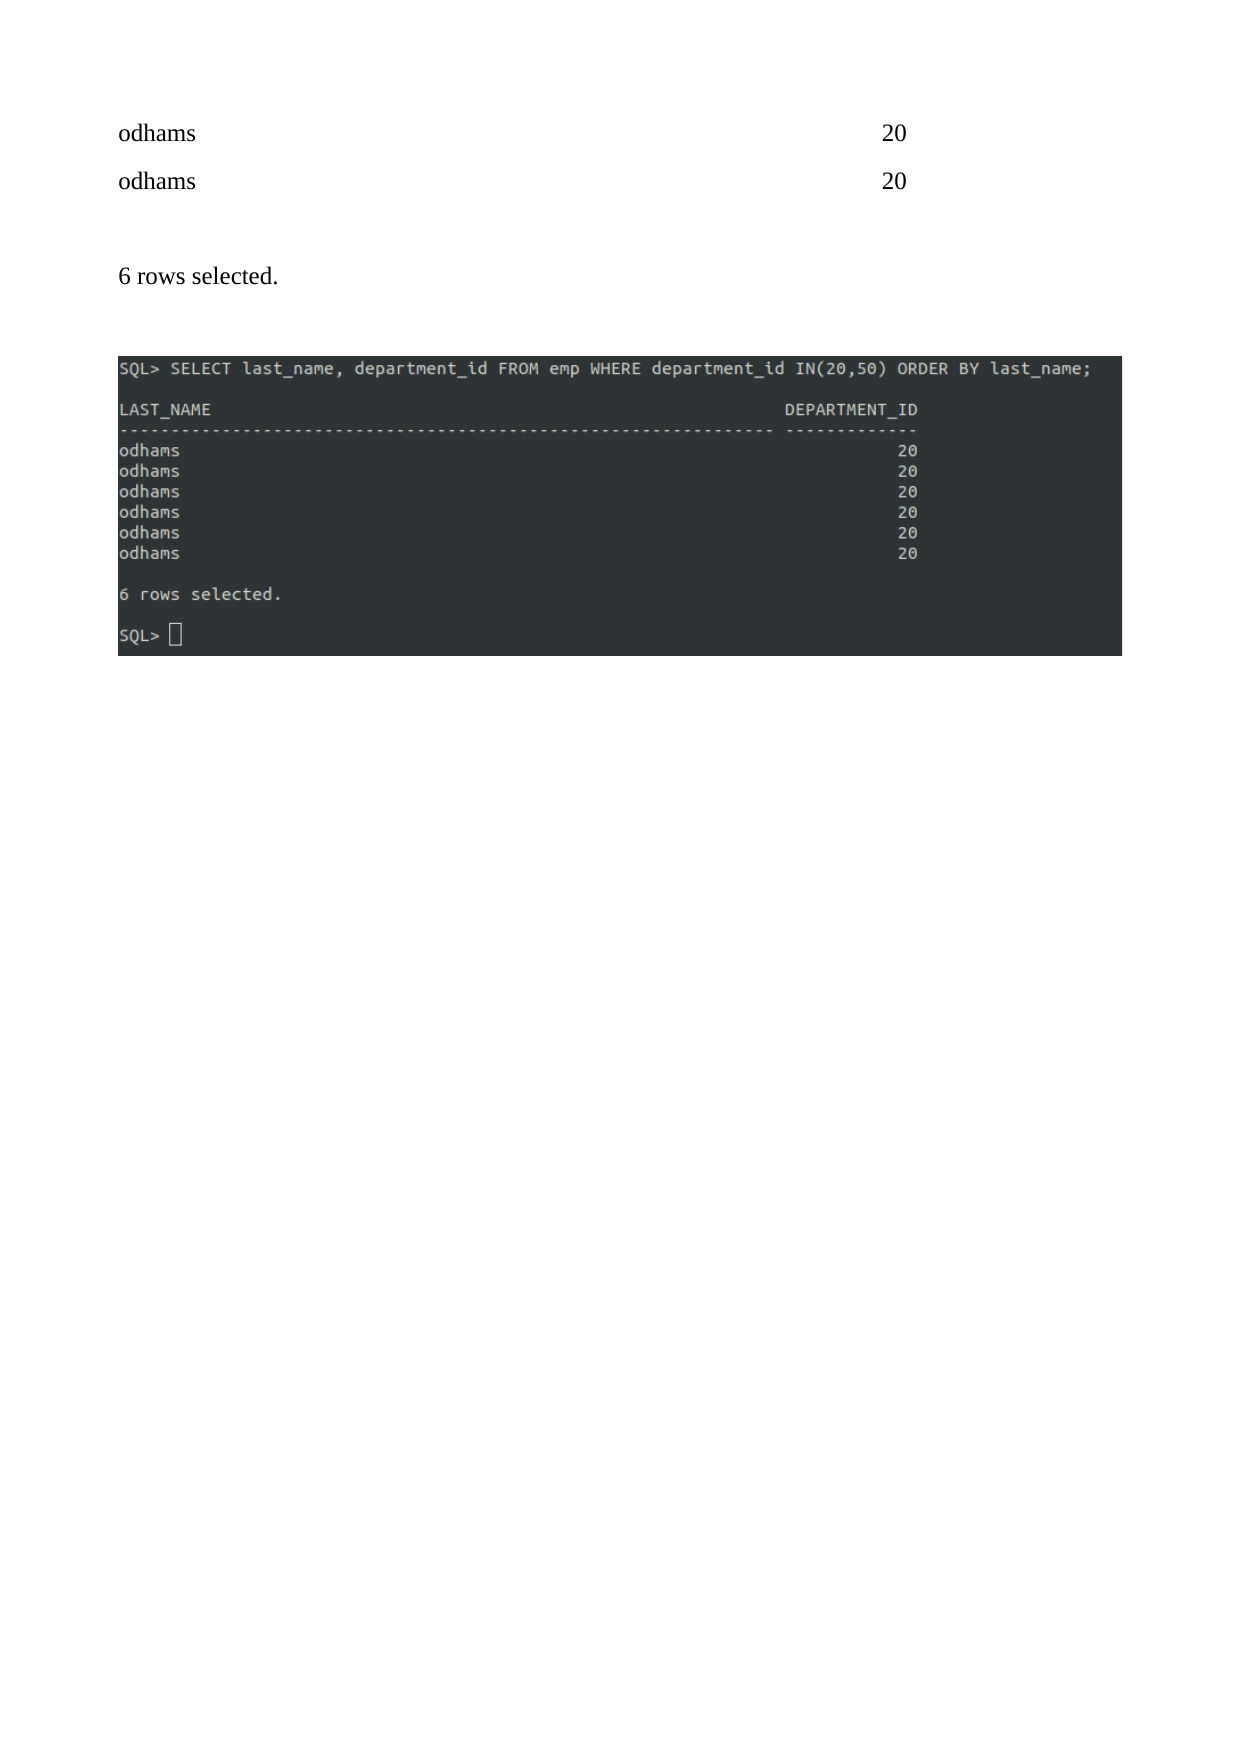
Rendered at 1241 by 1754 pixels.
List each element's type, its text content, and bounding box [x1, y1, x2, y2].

text 6 rows selected. [118, 261, 1122, 290]
picture [118, 356, 1123, 656]
text odhams 20 [118, 118, 1122, 147]
text odhams 20 [118, 166, 1122, 194]
